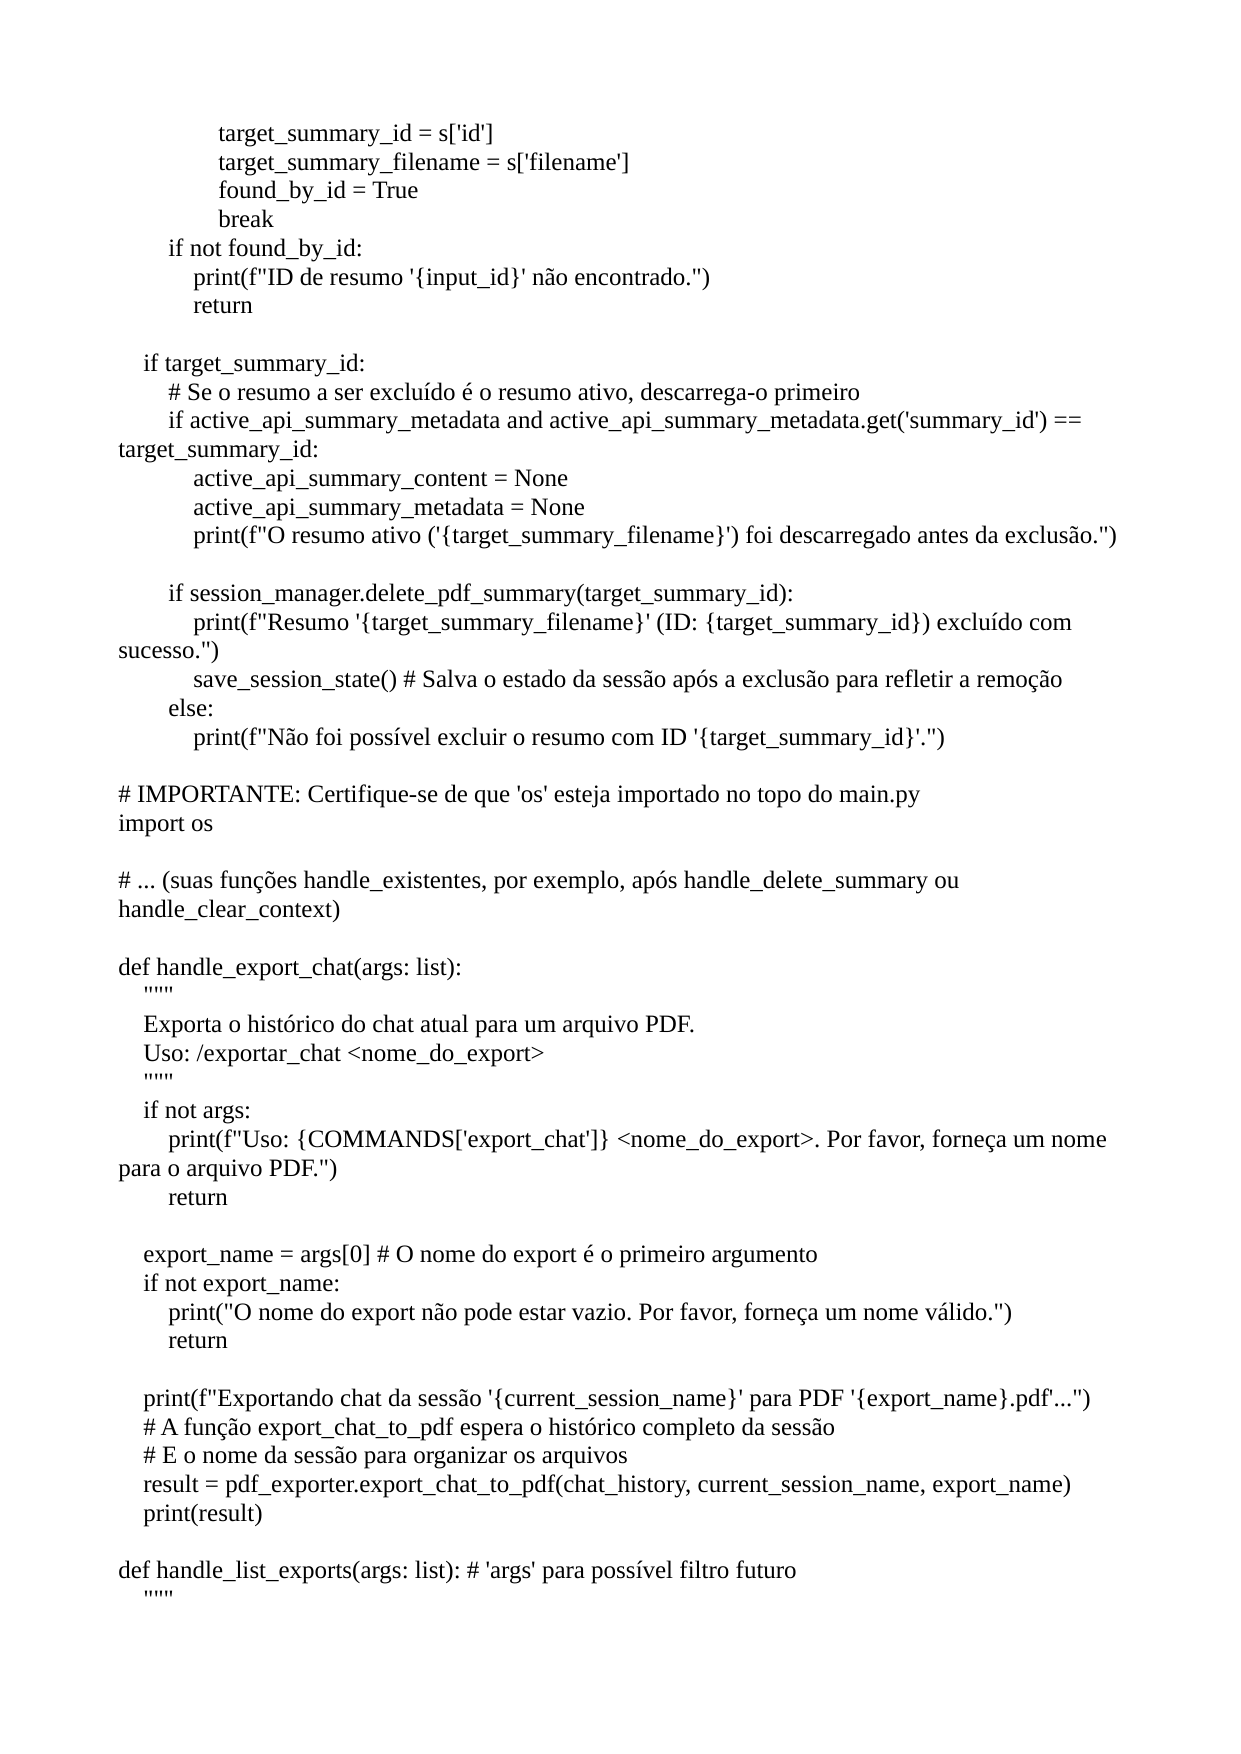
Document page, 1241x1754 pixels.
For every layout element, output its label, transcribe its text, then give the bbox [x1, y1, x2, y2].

text found_by_id = True [118, 176, 1122, 204]
text """ [118, 1584, 1122, 1613]
text print(f"Uso: {COMMANDS['export_chat']} <nome_do_export>. Por favor, forneça um nome para o arquivo PDF.") [118, 1124, 1122, 1182]
text """ [118, 1067, 1122, 1096]
text export_name = args[0] # O nome do export é o primeiro argumento [118, 1239, 1122, 1268]
text target_summary_filename = s['filename'] [118, 147, 1122, 176]
text active_api_summary_metadata = None [118, 492, 1122, 521]
text # IMPORTANTE: Certifique-se de que 'os' esteja importado no topo do main.py [118, 779, 1122, 808]
text if not export_name: [118, 1268, 1122, 1297]
text print("O nome do export não pode estar vazio. Por favor, forneça um nome válido.") [118, 1297, 1122, 1326]
text import os [118, 808, 1122, 837]
text return [118, 1326, 1122, 1354]
text target_summary_id = s['id'] [118, 118, 1122, 147]
text if session_manager.delete_pdf_summary(target_summary_id): [118, 578, 1122, 607]
text save_session_state() # Salva o estado da sessão após a exclusão para refletir a remoção [118, 664, 1122, 693]
text return [118, 291, 1122, 319]
text if target_summary_id: [118, 348, 1122, 377]
text if active_api_summary_metadata and active_api_summary_metadata.get('summary_id') == target_summary_id: [118, 406, 1122, 463]
text print(result) [118, 1498, 1122, 1527]
text active_api_summary_content = None [118, 463, 1122, 492]
text else: [118, 693, 1122, 722]
text if not found_by_id: [118, 233, 1122, 262]
text return [118, 1182, 1122, 1211]
text Uso: /exportar_chat <nome_do_export> [118, 1038, 1122, 1067]
text result = pdf_exporter.export_chat_to_pdf(chat_history, current_session_name, export_name) [118, 1469, 1122, 1498]
text if not args: [118, 1096, 1122, 1124]
text """ [118, 981, 1122, 1009]
text def handle_export_chat(args: list): [118, 952, 1122, 981]
text break [118, 204, 1122, 233]
text # A função export_chat_to_pdf espera o histórico completo da sessão [118, 1412, 1122, 1441]
text Exporta o histórico do chat atual para um arquivo PDF. [118, 1009, 1122, 1038]
text # ... (suas funções handle_existentes, por exemplo, após handle_delete_summary ou handle_clear_context) [118, 866, 1122, 923]
text print(f"Resumo '{target_summary_filename}' (ID: {target_summary_id}) excluído com sucesso.") [118, 607, 1122, 664]
text def handle_list_exports(args: list): # 'args' para possível filtro futuro [118, 1556, 1122, 1584]
text print(f"Exportando chat da sessão '{current_session_name}' para PDF '{export_name}.pdf'...") [118, 1383, 1122, 1412]
text # E o nome da sessão para organizar os arquivos [118, 1441, 1122, 1469]
text print(f"ID de resumo '{input_id}' não encontrado.") [118, 262, 1122, 291]
text # Se o resumo a ser excluído é o resumo ativo, descarrega-o primeiro [118, 377, 1122, 406]
text print(f"Não foi possível excluir o resumo com ID '{target_summary_id}'.") [118, 722, 1122, 751]
text print(f"O resumo ativo ('{target_summary_filename}') foi descarregado antes da exclusão.") [118, 521, 1122, 549]
